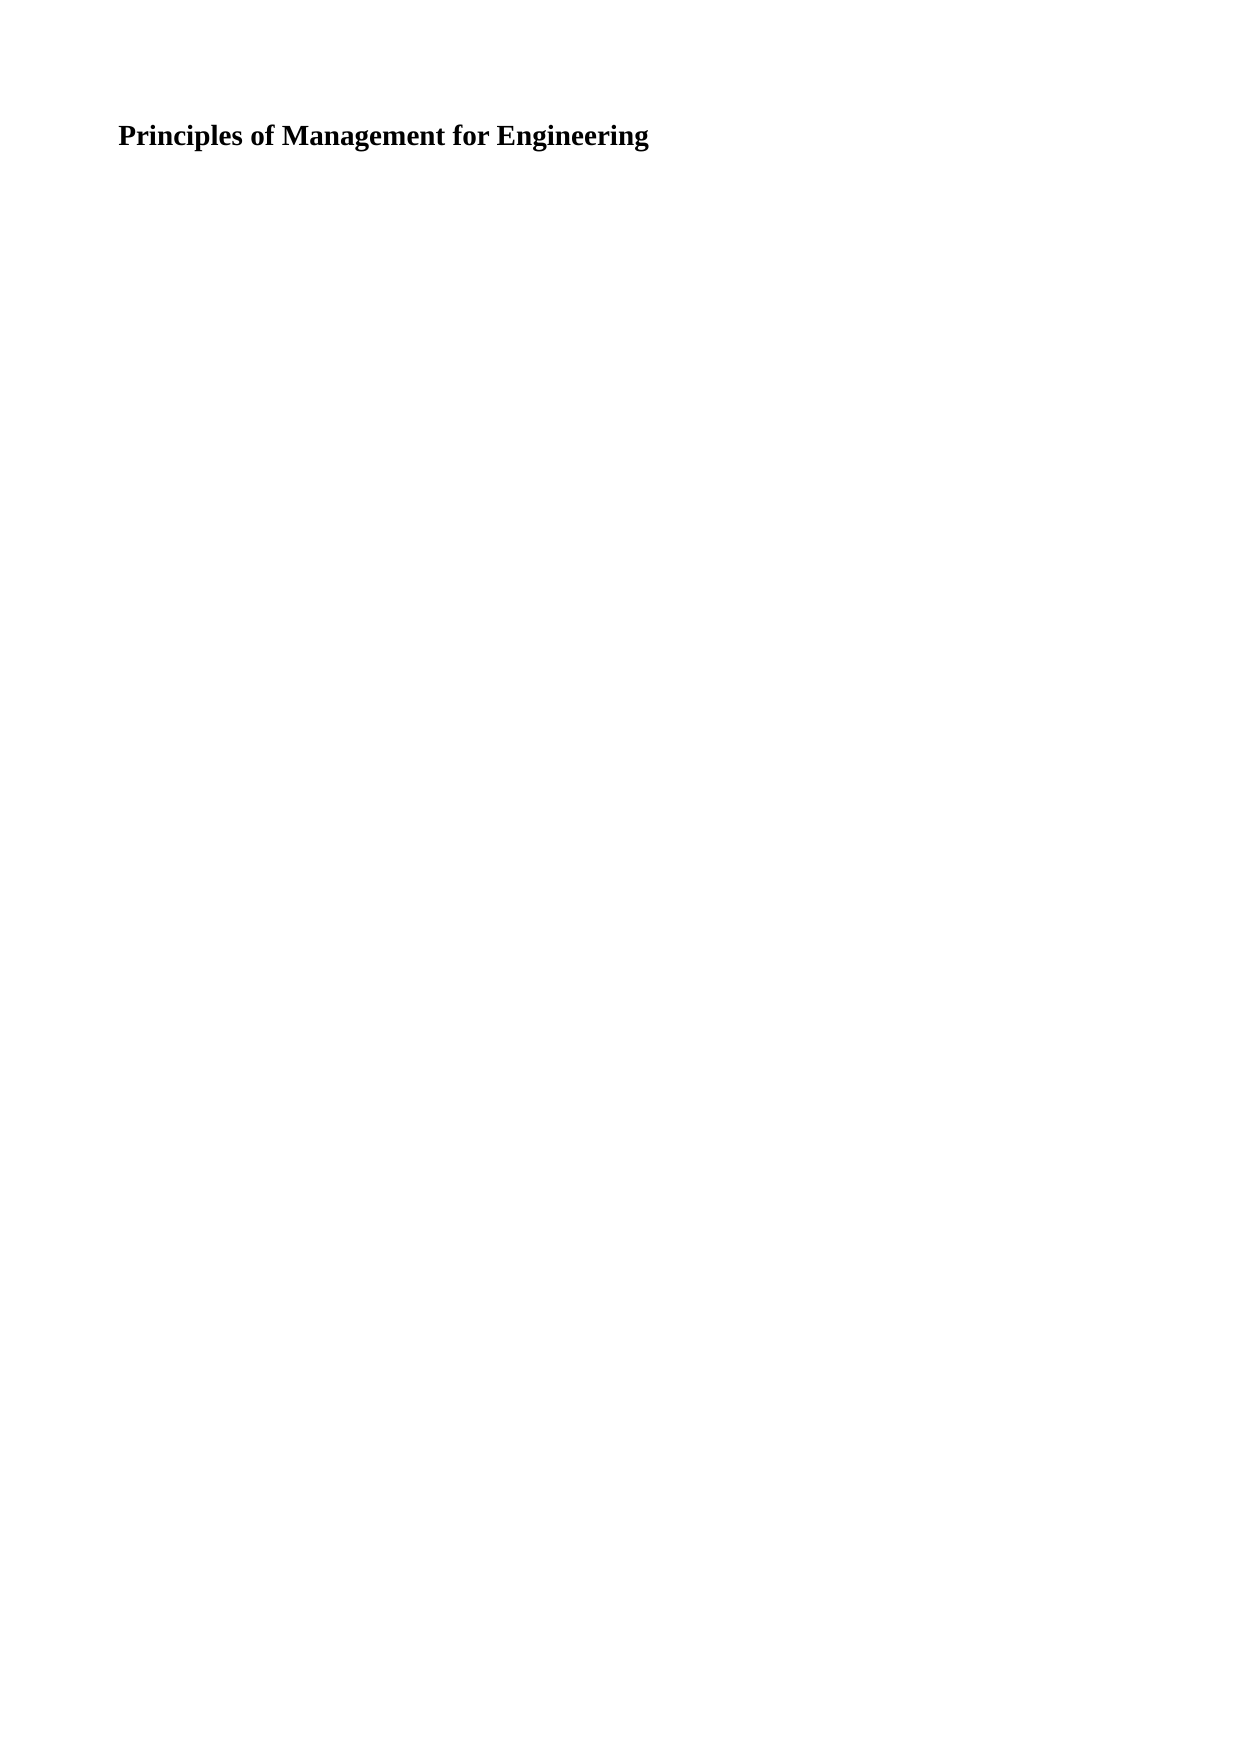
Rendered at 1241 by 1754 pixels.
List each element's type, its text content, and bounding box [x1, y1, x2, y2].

text Principles of Management for Engineering [118, 118, 1122, 152]
